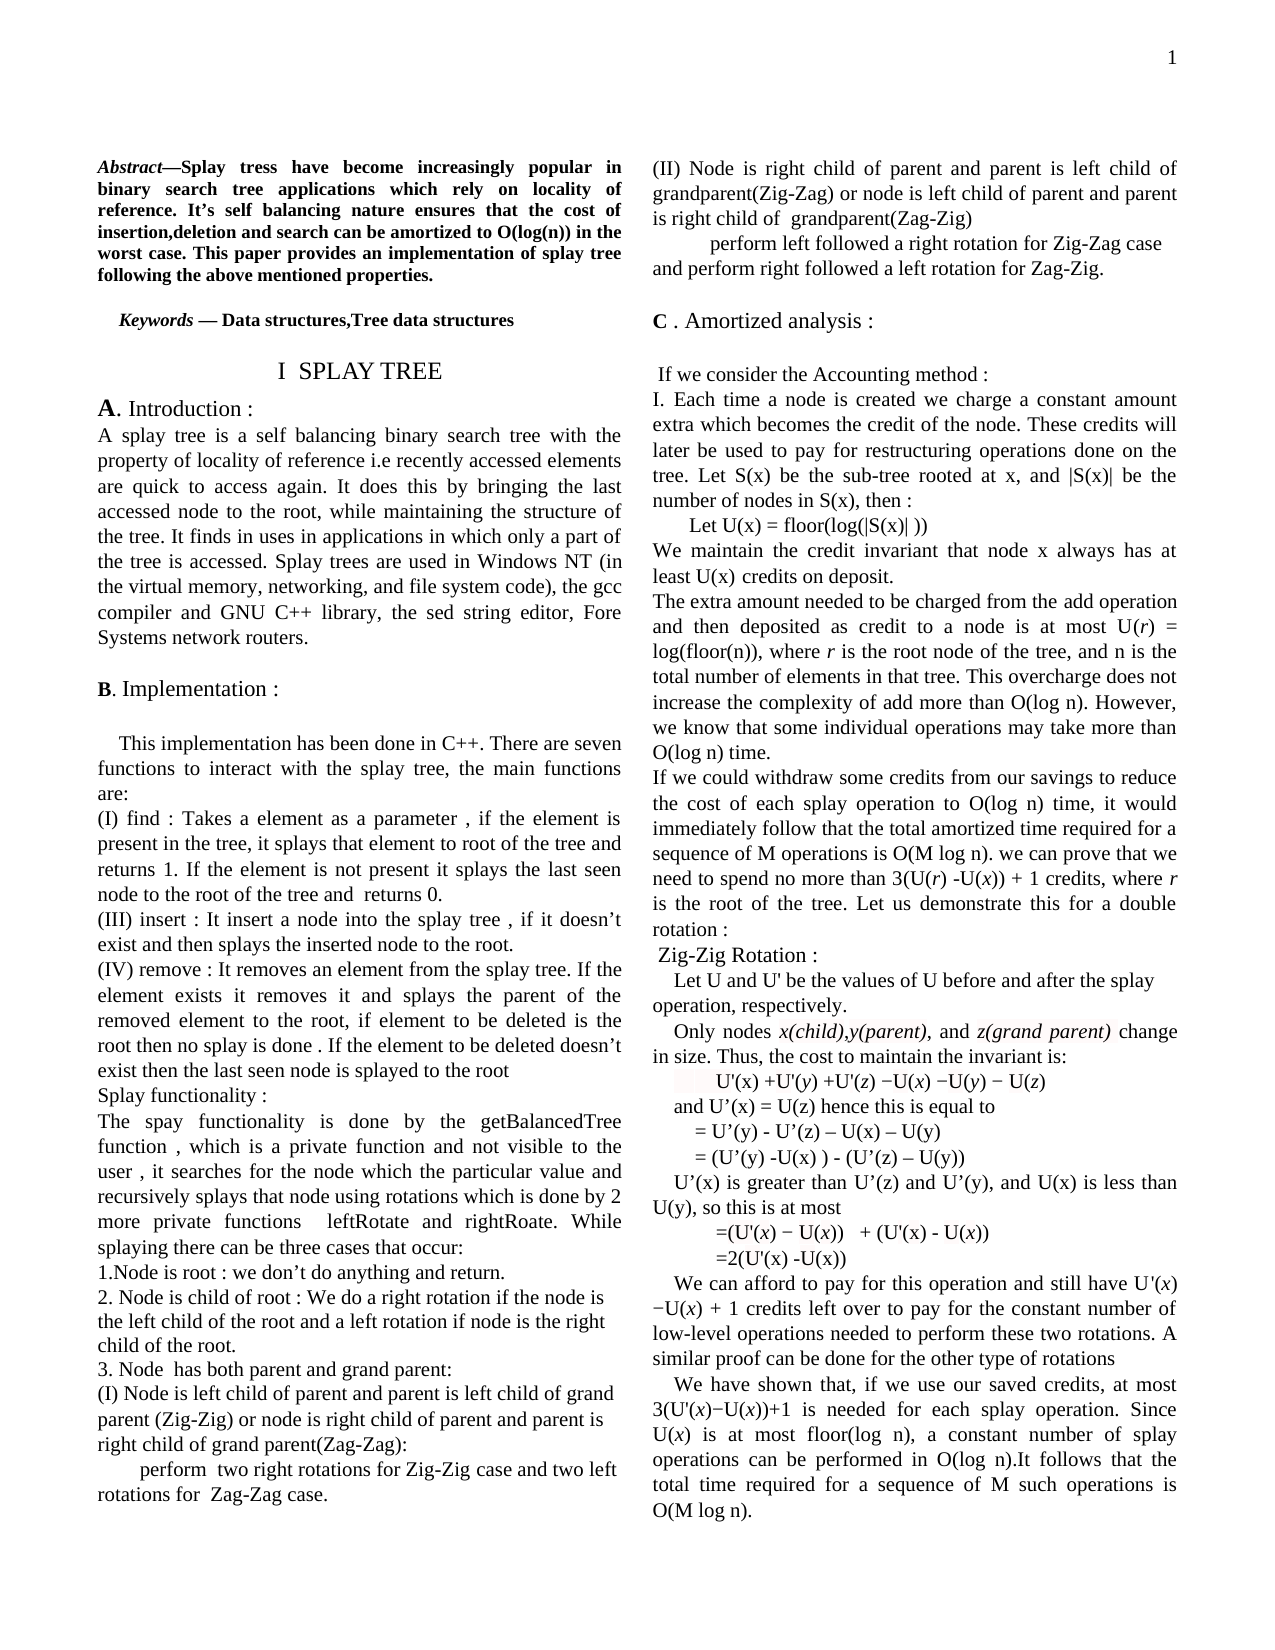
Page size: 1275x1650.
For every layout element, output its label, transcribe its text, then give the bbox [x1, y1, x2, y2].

list 3. Node has both parent and grand parent: [97, 1357, 622, 1381]
list perform two right rotations for Zig-Zig case and two left [97, 1457, 622, 1481]
list We maintain the credit invariant that node x always has at least U(x) credits on deposit. [652, 538, 1177, 588]
list A splay tree is a self balancing binary search tree with the property of locality of reference i.e recently accessed elements are quick to access again. It does this by bringing the last accessed node to the root, while maintaining the structure of the tree. It finds in uses in applications in which only a part of the tree is accessed. Splay trees are used in Windows NT (in the virtual memory, networking, and file system code), the gcc compiler and GNU C++ library, the sed string editor, Fore Systems network routers. [97, 423, 622, 649]
list Splay functionality : [97, 1083, 622, 1107]
text U’(x) is greater than U’(z) and U’(y), and U(x) is less than U(y), so this is at most [652, 1170, 1177, 1219]
text and U’(x) = U(z) hence this is equal to [652, 1094, 1177, 1118]
list The spay functionality is done by the getBalancedTree function , which is a private function and not visible to the user , it searches for the node which the particular value and recursively splays that node using rotations which is done by 2 more private functions leftRotate and rightRoate. While splaying there can be three cases that occur: [97, 1108, 622, 1259]
list 2. Node is child of root : We do a right rotation if the node is the left child of the root and a left rotation if node is the right child of the root. [97, 1285, 622, 1357]
text Only nodes x(child),y(parent), and z(grand parent) change in size. Thus, the cost to maintain the invariant is: [652, 1018, 1177, 1068]
list Let U(x) = floor(log(|S(x)| )) [652, 513, 1177, 537]
list C . Amortized analysis : [652, 307, 1177, 333]
list perform left followed a right rotation for Zig-Zag case [652, 231, 1177, 255]
list right child of grand parent(Zag-Zag): [97, 1432, 622, 1456]
list If we could withdraw some credits from our savings to reduce the cost of each splay operation to O(log n) time, it would immediately follow that the total amortized time required for a sequence of M operations is O(M log n). we can prove that we need to spend no more than 3(U(r) -U(x)) + 1 credits, where r is the root of the tree. Let us demonstrate this for a double rotation : [652, 765, 1177, 941]
list parent (Zig-Zig) or node is right child of parent and parent is [97, 1406, 622, 1431]
list Zig-Zig Rotation : [652, 942, 1177, 967]
list Each time a node is created we charge a constant amount extra which becomes the credit of the node. These credits will later be used to pay for restructuring operations done on the tree. Let S(x) be the sub-tree rooted at x, and |S(x)| be the number of nodes in S(x), then : [652, 387, 1177, 512]
list rotations for Zag-Zag case. [97, 1482, 622, 1506]
list (III) insert : It insert a node into the splay tree , if it doesn’t exist and then splays the inserted node to the root. [97, 907, 622, 956]
text =2(U'(x) -U(x)) [652, 1245, 1177, 1269]
text We have shown that, if we use our saved credits, at most 3(U'(x)−U(x))+1 is needed for each splay operation. Since U(x) is at most floor(log n), a constant number of splay operations can be performed in O(log n).It follows that the total time required for a sequence of M such operations is O(M log n). [652, 1371, 1177, 1522]
list If we consider the Accounting method : [652, 362, 1177, 386]
list (I) find : Takes a element as a parameter , if the element is present in the tree, it splays that element to root of the tree and returns 1. If the element is not present it splays the last seen node to the root of the tree and returns 0. [97, 806, 622, 906]
list and perform right followed a left rotation for Zag-Zig. [652, 256, 1177, 280]
list This implementation has been done in C++. There are seven functions to interact with the splay tree, the main functions are: [97, 730, 622, 805]
list 1.Node is root : we don’t do anything and return. [97, 1260, 622, 1284]
list (II) Node is right child of parent and parent is left child of grandparent(Zig-Zag) or node is left child of parent and parent is right child of grandparent(Zag-Zig) [652, 155, 1177, 230]
text =(U'(x) − U(x)) + (U'(x) - U(x)) [652, 1220, 1177, 1244]
text Let U and U' be the values of U before and after the splay operation, respectively. [652, 968, 1177, 1017]
text = U’(y) - U’(z) – U(x) – U(y) [652, 1119, 1177, 1143]
text Keywords — Data structures,Tree data structures [97, 309, 622, 331]
list The extra amount needed to be charged from the add operation and then deposited as credit to a node is at most U(r) = log(floor(n)), where r is the root node of the tree, and n is the total number of elements in that tree. This overcharge does not increase the complexity of add more than O(log n). However, we know that some individual operations may take more than O(log n) time. [652, 589, 1177, 764]
list (I) Node is left child of parent and parent is left child of grand [97, 1381, 622, 1405]
text We can afford to pay for this operation and still have U'(x)−U(x) + 1 credits left over to pay for the constant number of low-level operations needed to perform these two rotations. A similar proof can be done for the other type of rotations [652, 1271, 1177, 1370]
text Abstract—Splay tress have become increasingly popular in binary search tree applications which rely on locality of reference. It’s self balancing nature ensures that the cost of insertion,deletion and search can be amortized to O(log(n)) in the worst case. This paper provides an implementation of splay tree following the above mentioned properties. [97, 156, 622, 285]
subtitle I SPLAY TREE [97, 356, 622, 385]
list B. Implementation : [97, 675, 622, 702]
text U'(x) +U'(y) +U'(z) −U(x) −U(y) − U(z) [652, 1069, 1177, 1093]
list A. Introduction : [97, 393, 622, 422]
list (IV) remove : It removes an element from the splay tree. If the element exists it removes it and splays the parent of the removed element to the root, if element to be deleted is the root then no splay is done . If the element to be deleted doesn’t exist then the last seen node is splayed to the root [97, 957, 622, 1082]
text = (U’(y) -U(x) ) - (U’(z) – U(y)) [652, 1144, 1177, 1169]
